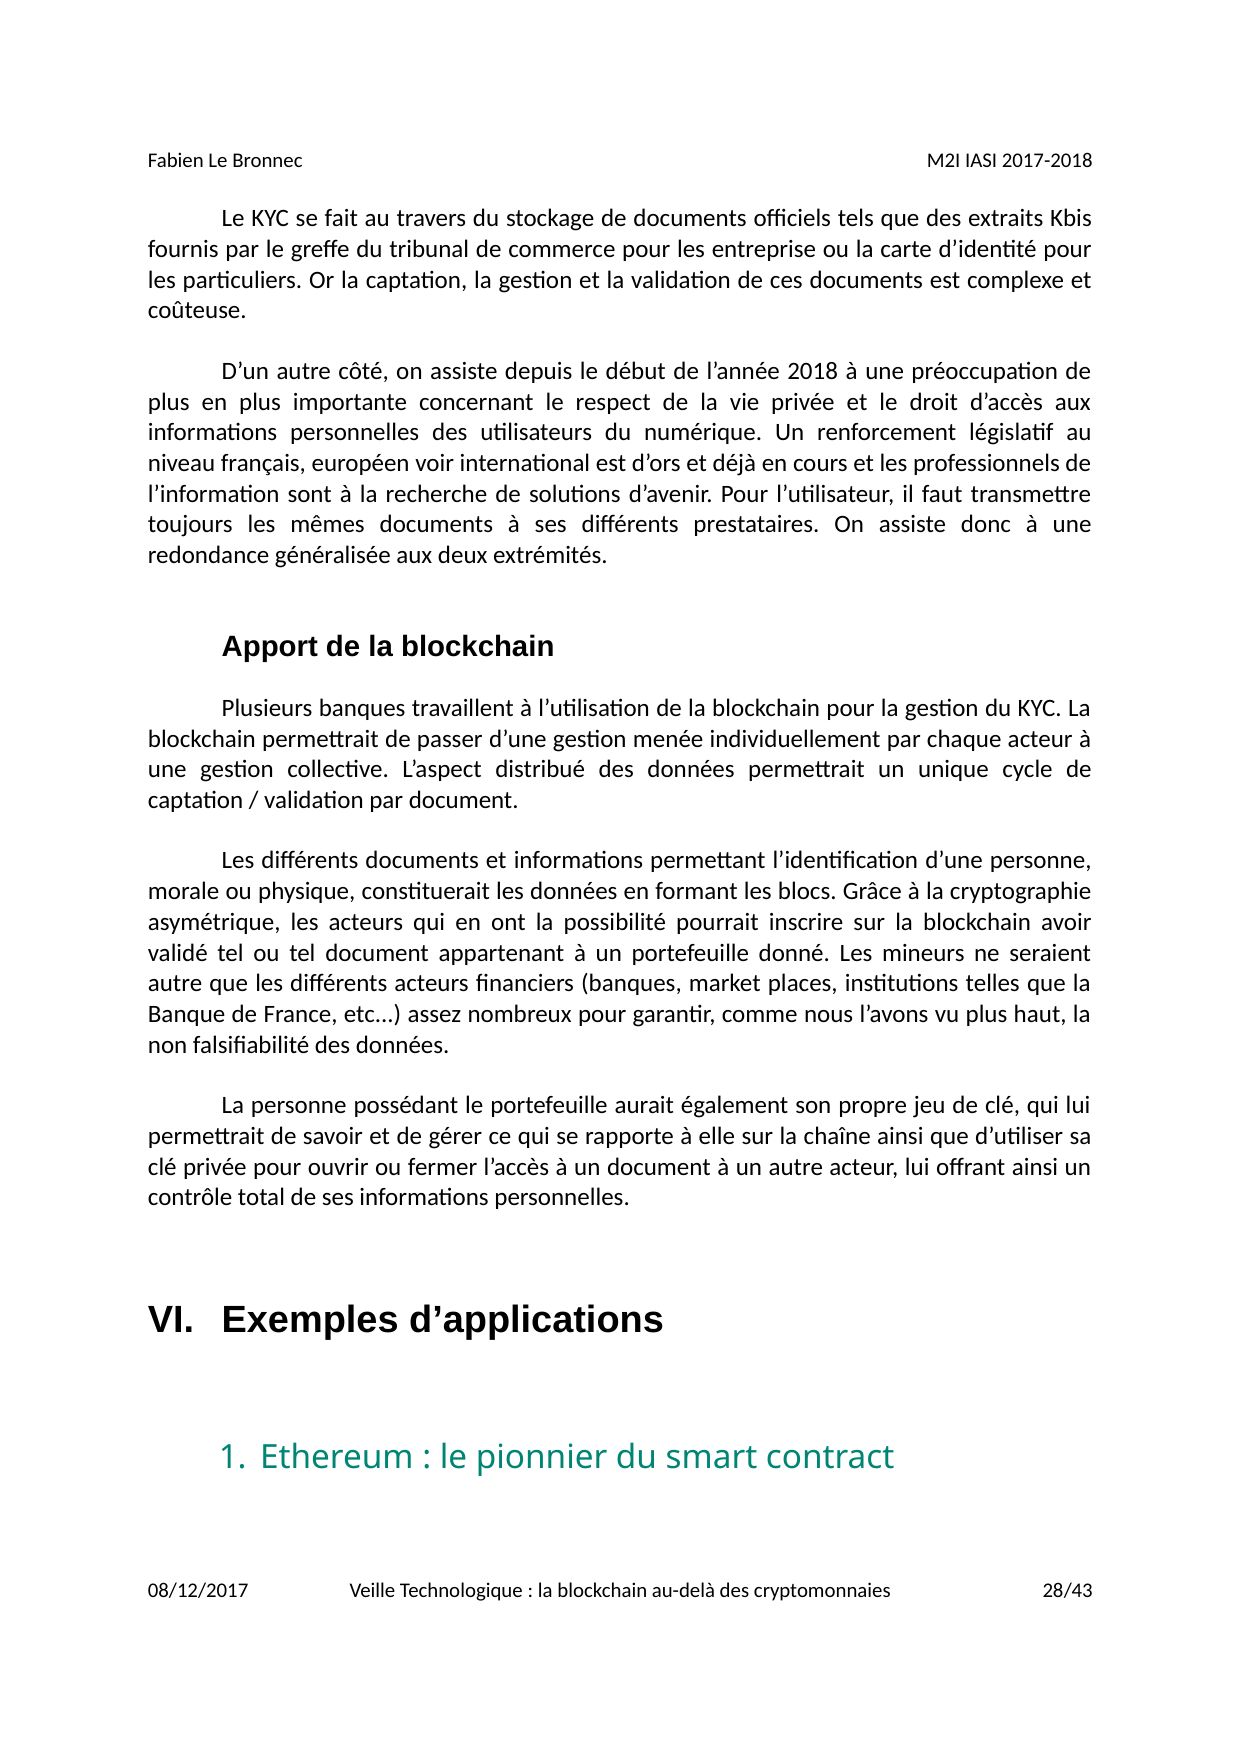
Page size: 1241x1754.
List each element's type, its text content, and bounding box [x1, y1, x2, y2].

text Les différents documents et informations permettant l’identification d’une personne, morale ou physique, constituerait les données en formant les blocs. Grâce à la cryptographie asymétrique, les acteurs qui en ont la possibilité pourrait inscrire sur la blockchain avoir validé tel ou tel document appartenant à un portefeuille donné. Les mineurs ne seraient autre que les différents acteurs financiers (banques, market places, institutions telles que la Banque de France, etc...) assez nombreux pour garantir, comme nous l’avons vu plus haut, la non falsifiabilité des données. [148, 844, 1093, 1059]
text La personne possédant le portefeuille aurait également son propre jeu de clé, qui lui permettrait de savoir et de gérer ce qui se rapporte à elle sur la chaîne ainsi que d’utiliser sa clé privée pour ouvrir ou fermer l’accès à un document à un autre acteur, lui offrant ainsi un contrôle total de ses informations personnelles. [148, 1089, 1093, 1212]
text D’un autre côté, on assiste depuis le début de l’année 2018 à une préoccupation de plus en plus importante concernant le respect de la vie privée et le droit d’accès aux informations personnelles des utilisateurs du numérique. Un renforcement législatif au niveau français, européen voir international est d’ors et déjà en cours et les professionnels de l’information sont à la recherche de solutions d’avenir. Pour l’utilisateur, il faut transmettre toujours les mêmes documents à ses différents prestataires. On assiste donc à une redondance généralisée aux deux extrémités. [148, 355, 1093, 570]
subtitle Exemples d’applications [148, 1297, 1093, 1341]
text Plusieurs banques travaillent à l’utilisation de la blockchain pour la gestion du KYC. La blockchain permettrait de passer d’une gestion menée individuellement par chaque acteur à une gestion collective. L’aspect distribué des données permettrait un unique cycle de captation / validation par document. [148, 692, 1093, 815]
subtitle Apport de la blockchain [148, 629, 1093, 663]
subtitle Ethereum : le pionnier du smart contract [218, 1433, 1093, 1478]
text Le KYC se fait au travers du stockage de documents officiels tels que des extraits Kbis fournis par le greffe du tribunal de commerce pour les entreprise ou la carte d’identité pour les particuliers. Or la captation, la gestion et la validation de ces documents est complexe et coûteuse. [148, 202, 1093, 325]
